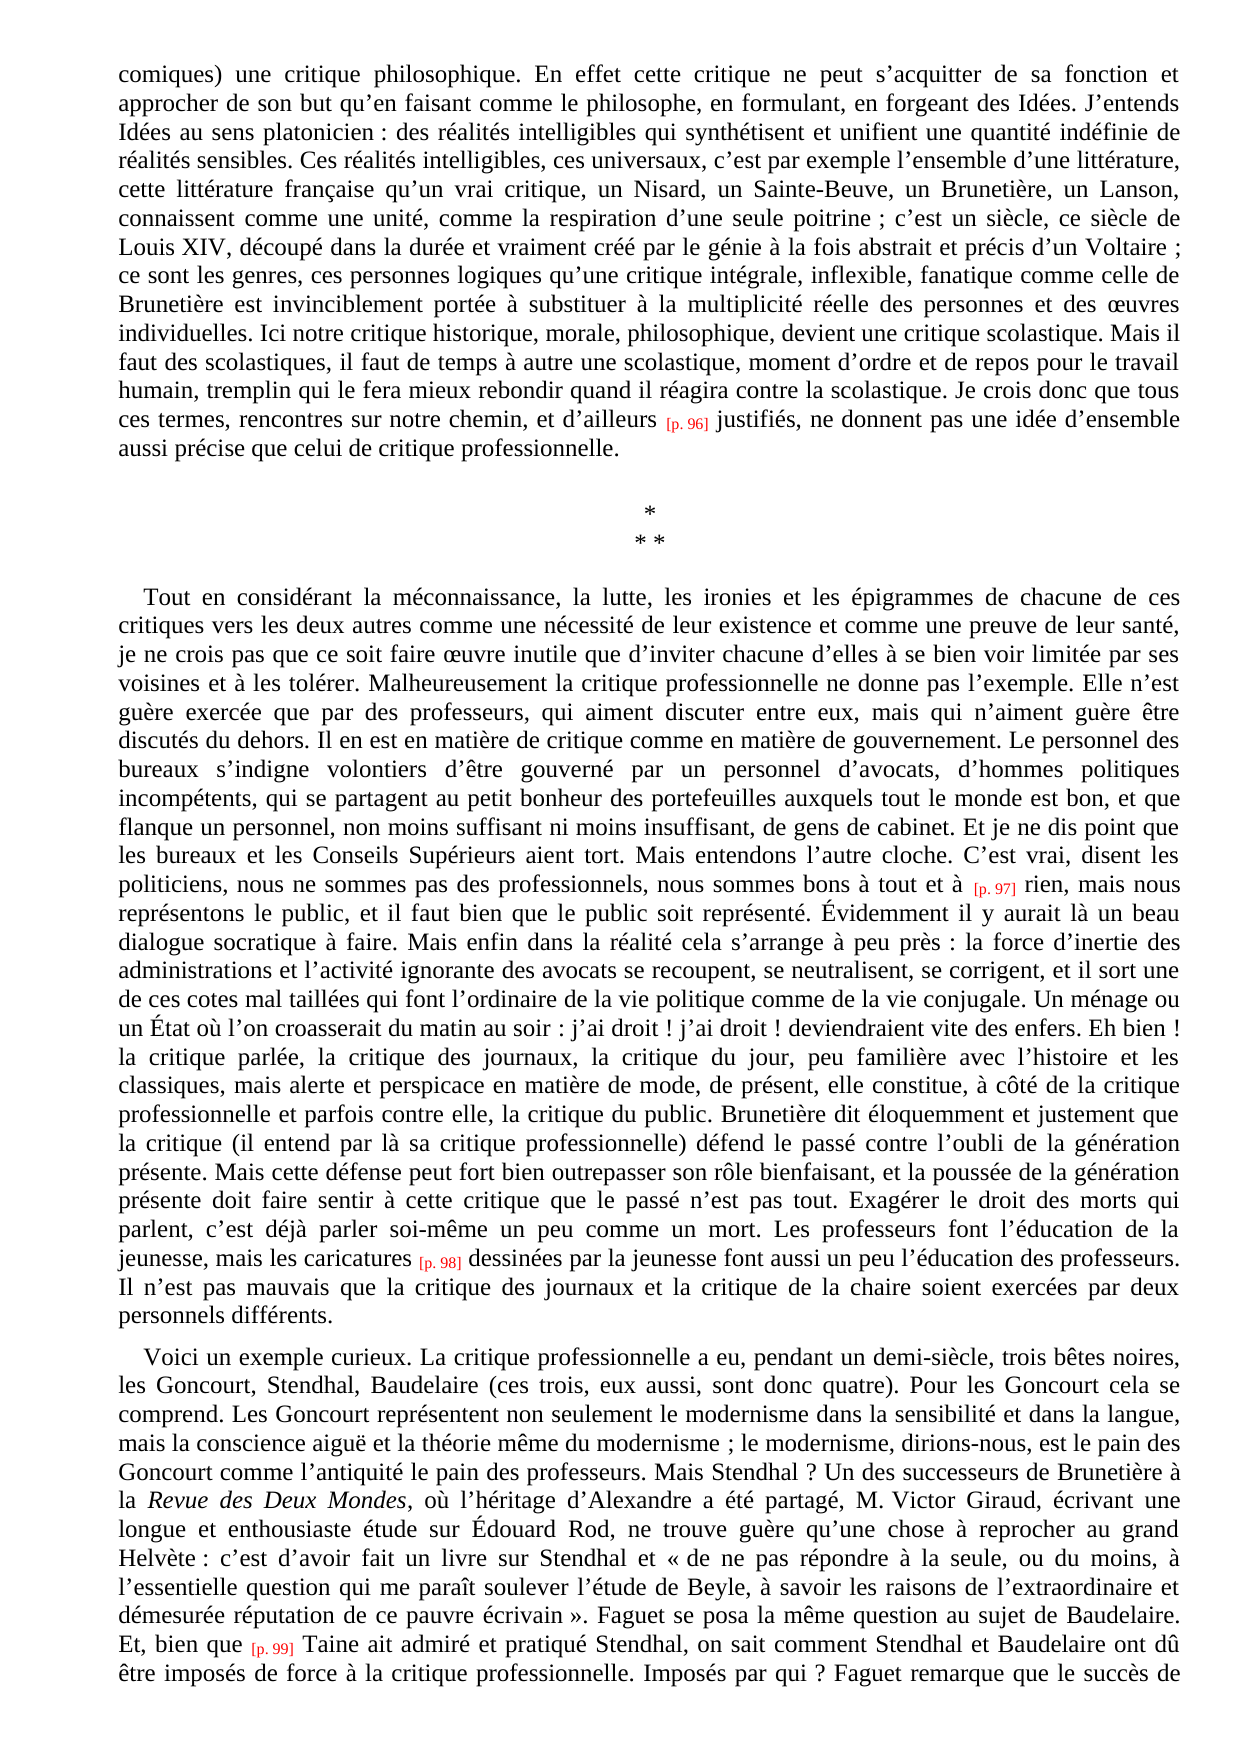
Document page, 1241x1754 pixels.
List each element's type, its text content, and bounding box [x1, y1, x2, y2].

text * * * [118, 499, 1181, 557]
text Tout en considérant la méconnaissance, la lutte, les ironies et les épigrammes de chacune de ces critiques vers les deux autres comme une nécessité de leur existence et comme une preuve de leur santé, je ne crois pas que ce soit faire œuvre inutile que d’inviter chacune d’elles à se bien voir limitée par ses voisines et à les tolérer. Malheureusement la critique professionnelle ne donne pas l’exemple. Elle n’est guère exercée que par des professeurs, qui aiment discuter entre eux, mais qui n’aiment guère être discutés du dehors. Il en est en matière de critique comme en matière de gouvernement. Le personnel des bureaux s’indigne volontiers d’être gouverné par un personnel d’avocats, d’hommes politiques incompétents, qui se partagent au petit bonheur des portefeuilles auxquels tout le monde est bon, et que flanque un personnel, non moins suffisant ni moins insuffisant, de gens de cabinet. Et je ne dis point que les bureaux et les Conseils Supérieurs aient tort. Mais entendons l’autre cloche. C’est vrai, disent les politiciens, nous ne sommes pas des professionnels, nous sommes bons à tout et à [p. 97] rien, mais nous représentons le public, et il faut bien que le public soit représenté. Évidemment il y aurait là un beau dialogue socratique à faire. Mais enfin dans la réalité cela s’arrange à peu près : la force d’inertie des administrations et l’activité ignorante des avocats se recoupent, se neutralisent, se corrigent, et il sort une de ces cotes mal taillées qui font l’ordinaire de la vie politique comme de la vie conjugale. Un ménage ou un État où l’on croasserait du matin au soir : j’ai droit ! j’ai droit ! deviendraient vite des enfers. Eh bien ! la critique parlée, la critique des journaux, la critique du jour, peu familière avec l’histoire et les classiques, mais alerte et perspicace en matière de mode, de présent, elle constitue, à côté de la critique professionnelle et parfois contre elle, la critique du public. Brunetière dit éloquemment et justement que la critique (il entend par là sa critique professionnelle) défend le passé contre l’oubli de la génération présente. Mais cette défense peut fort bien outrepasser son rôle bienfaisant, et la poussée de la génération présente doit faire sentir à cette critique que le passé n’est pas tout. Exagérer le droit des morts qui parlent, c’est déjà parler soi-même un peu comme un mort. Les professeurs font l’éducation de la jeunesse, mais les caricatures [p. 98] dessinées par la jeunesse font aussi un peu l’éducation des professeurs. Il n’est pas mauvais que la critique des journaux et la critique de la chaire soient exercées par deux personnels différents. [118, 582, 1181, 1329]
text comiques) une critique philosophique. En effet cette critique ne peut s’acquitter de sa fonction et approcher de son but qu’en faisant comme le philosophe, en formulant, en forgeant des Idées. J’entends Idées au sens platonicien : des réalités intelligibles qui synthétisent et unifient une quantité indéfinie de réalités sensibles. Ces réalités intelligibles, ces universaux, c’est par exemple l’ensemble d’une littérature, cette littérature française qu’un vrai critique, un Nisard, un Sainte-Beuve, un Brunetière, un Lanson, connaissent comme une unité, comme la respiration d’une seule poitrine ; c’est un siècle, ce siècle de Louis XIV, découpé dans la durée et vraiment créé par le génie à la fois abstrait et précis d’un Voltaire ; ce sont les genres, ces personnes logiques qu’une critique intégrale, inflexible, fanatique comme celle de Brunetière est invinciblement portée à substituer à la multiplicité réelle des personnes et des œuvres individuelles. Ici notre critique historique, morale, philosophique, devient une critique scolastique. Mais il faut des scolastiques, il faut de temps à autre une scolastique, moment d’ordre et de repos pour le travail humain, tremplin qui le fera mieux rebondir quand il réagira contre la scolastique. Je crois donc que tous ces termes, rencontres sur notre chemin, et d’ailleurs [p. 96] justifiés, ne donnent pas une idée d’ensemble aussi précise que celui de critique professionnelle. [118, 59, 1181, 462]
text Voici un exemple curieux. La critique professionnelle a eu, pendant un demi-siècle, trois bêtes noires, les Goncourt, Stendhal, Baudelaire (ces trois, eux aussi, sont donc quatre). Pour les Goncourt cela se comprend. Les Goncourt représentent non seulement le modernisme dans la sensibilité et dans la langue, mais la conscience aiguë et la théorie même du modernisme ; le modernisme, dirions-nous, est le pain des Goncourt comme l’antiquité le pain des professeurs. Mais Stendhal ? Un des successeurs de Brunetière à la Revue des Deux Mondes, où l’héritage d’Alexandre a été partagé, M. Victor Giraud, écrivant une longue et enthousiaste étude sur Édouard Rod, ne trouve guère qu’une chose à reprocher au grand Helvète : c’est d’avoir fait un livre sur Stendhal et « de ne pas répondre à la seule, ou du moins, à l’essentielle question qui me paraît soulever l’étude de Beyle, à savoir les raisons de l’extraordinaire et démesurée réputation de ce pauvre écrivain ». Faguet se posa la même question au sujet de Baudelaire. Et, bien que [p. 99] Taine ait admiré et pratiqué Stendhal, on sait comment Stendhal et Baudelaire ont dû être imposés de force à la critique professionnelle. Imposés par qui ? Faguet remarque que le succès de [118, 1342, 1181, 1687]
